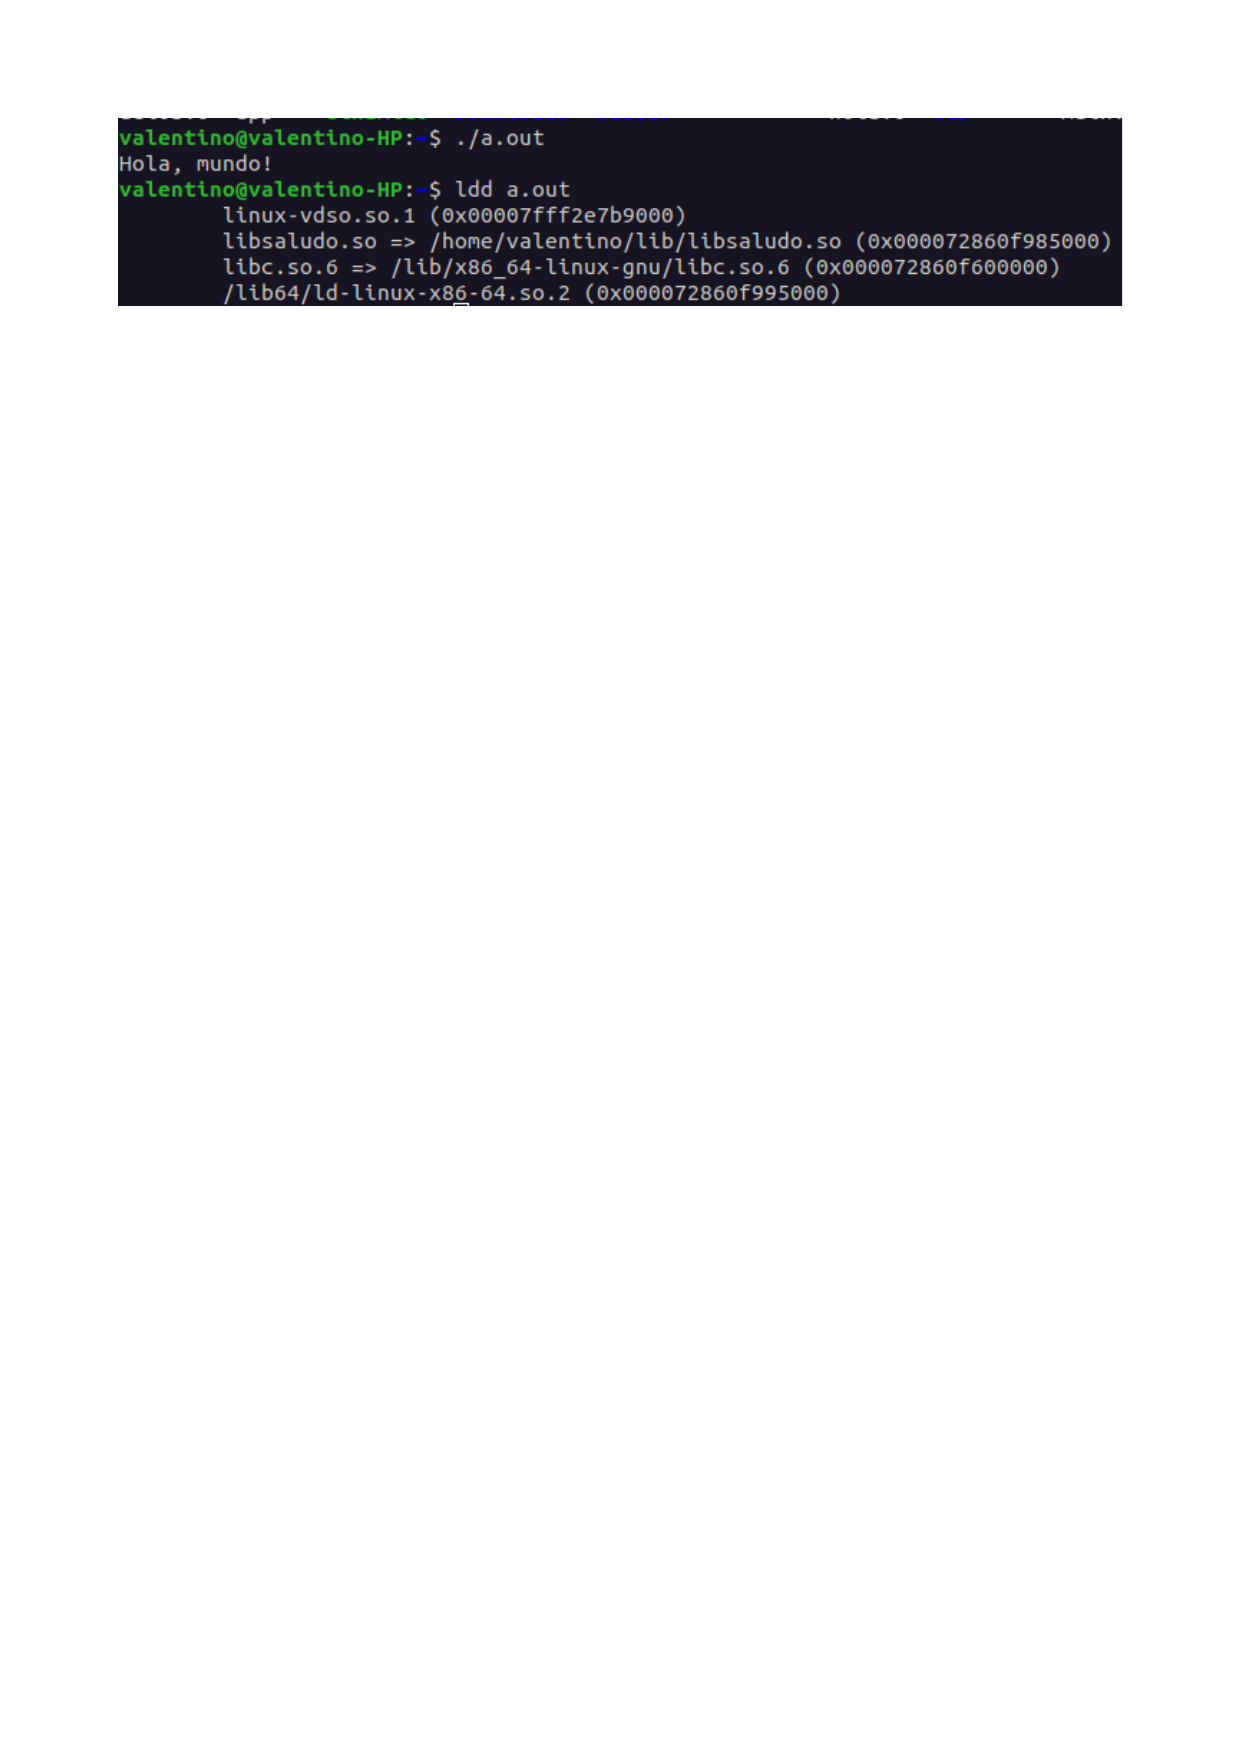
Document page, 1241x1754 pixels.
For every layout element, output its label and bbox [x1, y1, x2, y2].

picture [118, 118, 1123, 306]
